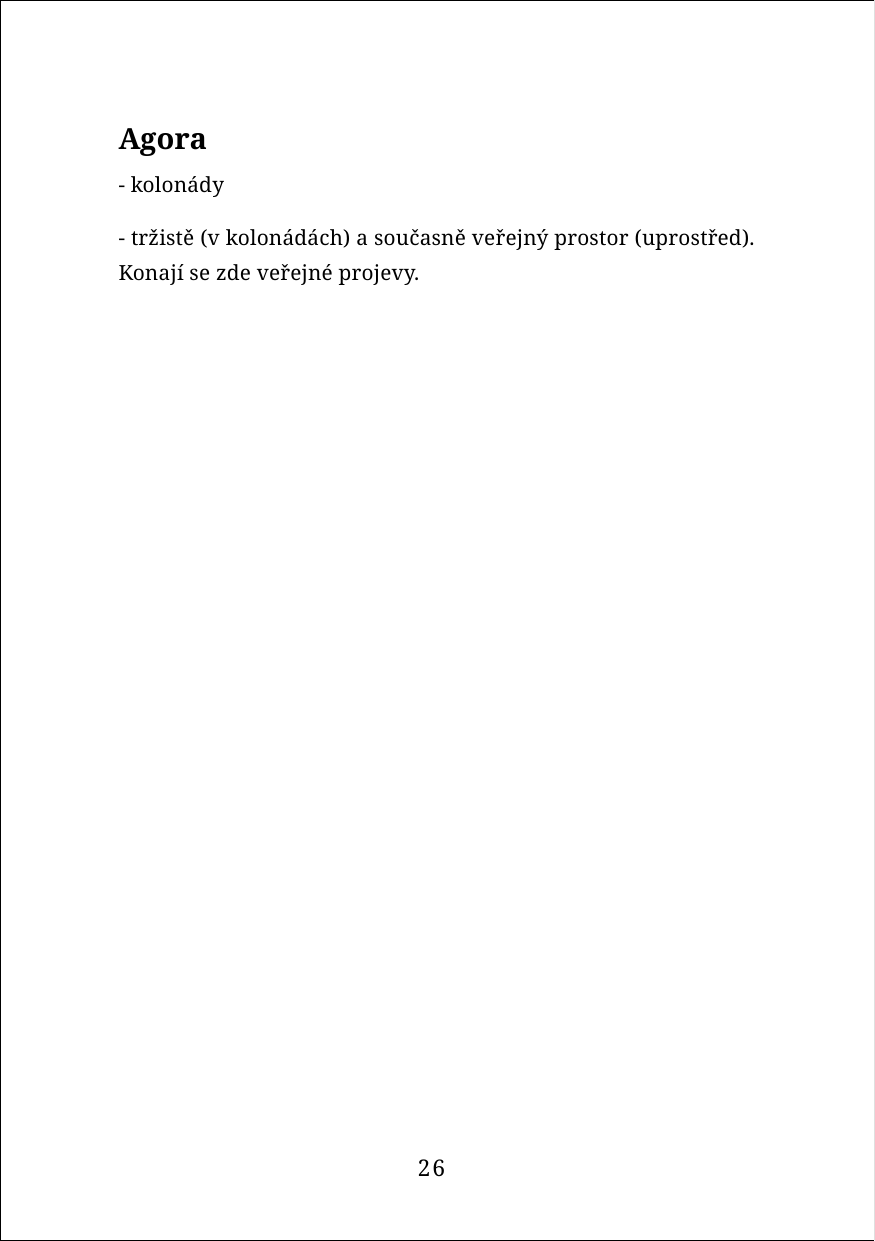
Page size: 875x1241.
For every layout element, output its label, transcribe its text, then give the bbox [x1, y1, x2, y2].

text - tržistě (v kolonádách) a současně veřejný prostor (uprostřed). Konají se zde veřejné projevy. [118, 223, 756, 287]
subtitle Agora [118, 118, 756, 158]
text - kolonády [118, 170, 756, 198]
